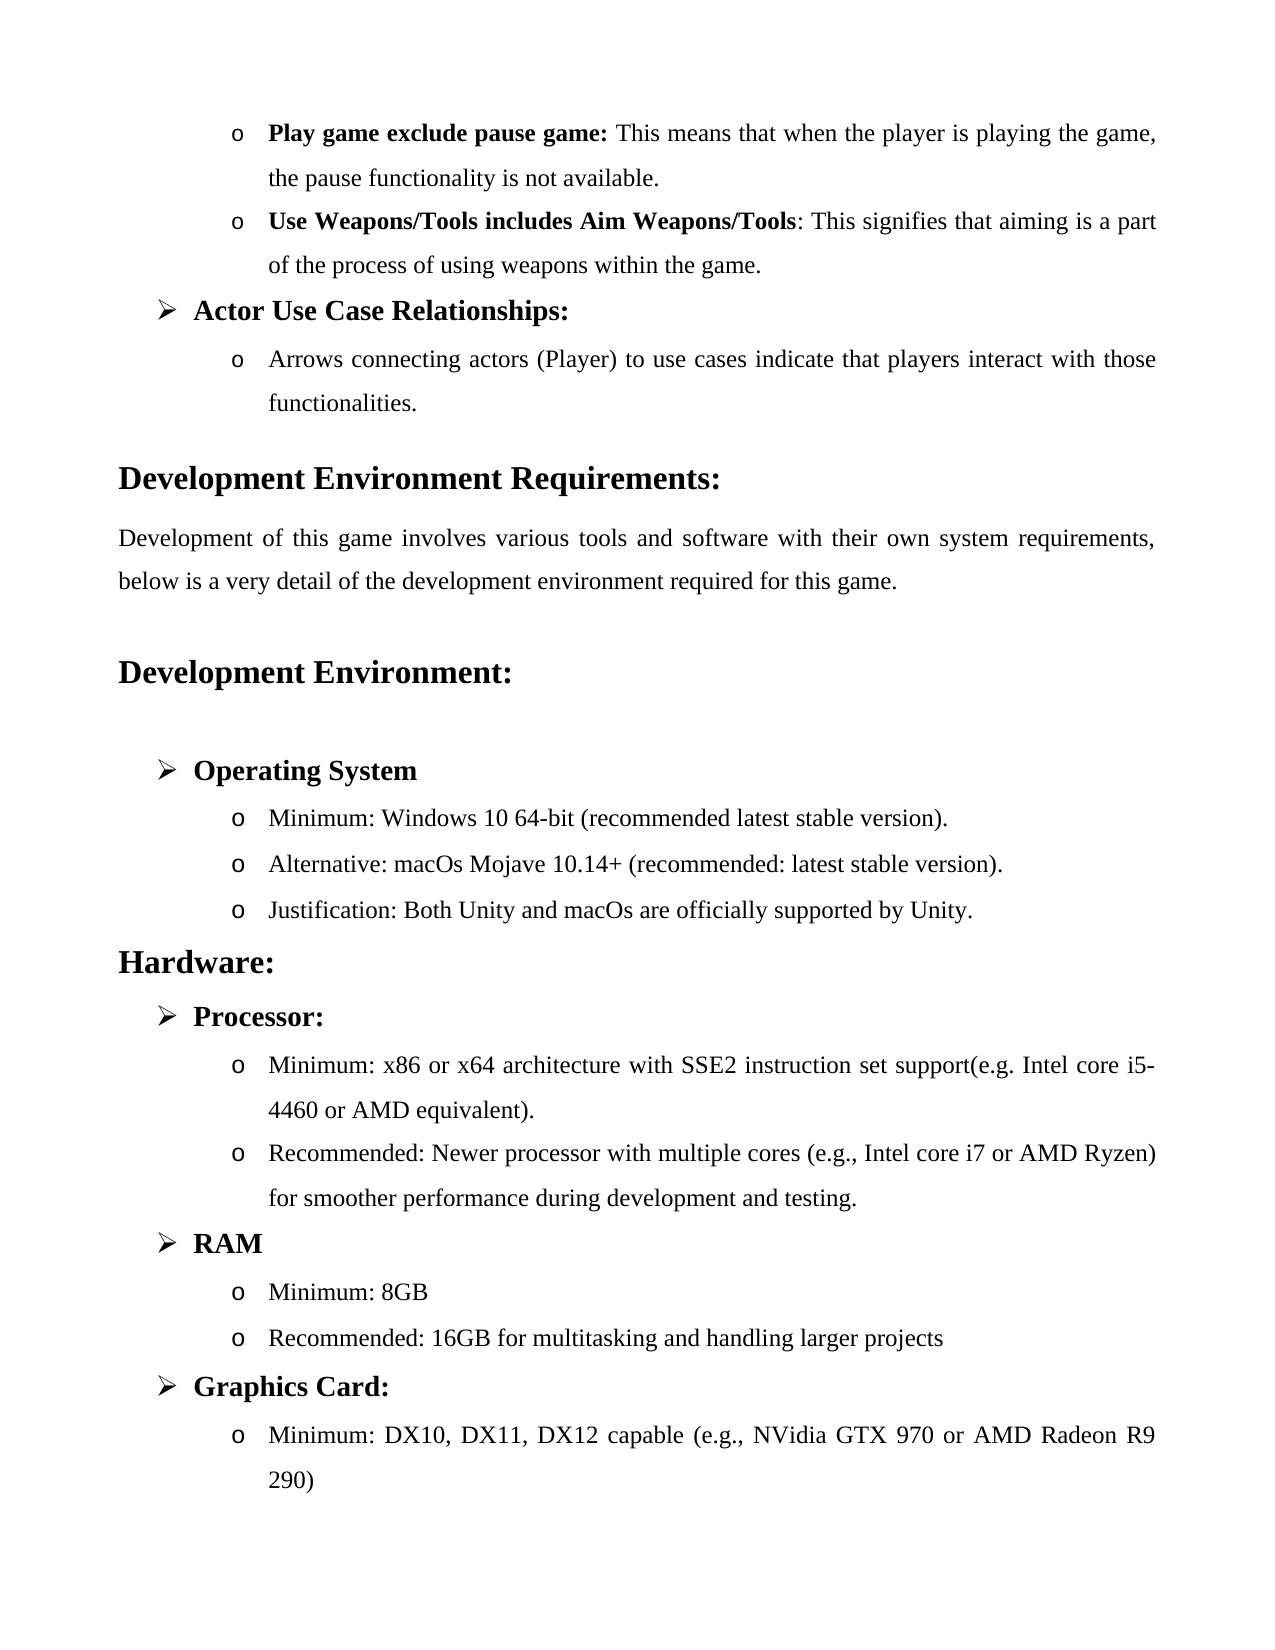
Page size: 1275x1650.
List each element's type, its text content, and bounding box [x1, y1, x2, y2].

list Graphics Card: [156, 1369, 1157, 1403]
text Hardware: [118, 942, 1157, 980]
text Development Environment: [118, 652, 1157, 690]
list Recommended: 16GB for multitasking and handling larger projects [231, 1323, 1157, 1354]
list Processor: [156, 999, 1157, 1033]
list Arrows connecting actors (Player) to use cases indicate that players interact with those functionalities. [231, 344, 1157, 417]
list Actor Use Case Relationships: [156, 293, 1157, 327]
list Operating System [156, 753, 1157, 786]
list Minimum: x86 or x64 architecture with SSE2 instruction set support(e.g. Intel core i5-4460 or AMD equivalent). [231, 1050, 1157, 1124]
list Alternative: macOs Mojave 10.14+ (recommended: latest stable version). [231, 849, 1157, 880]
list Justification: Both Unity and macOs are officially supported by Unity. [231, 896, 1157, 926]
list Use Weapons/Tools includes Aim Weapons/Tools: This signifies that aiming is a part of the process of using weapons within the game. [231, 206, 1157, 279]
text Development Environment Requirements: [118, 458, 1157, 496]
list Play game exclude pause game: This means that when the player is playing the game, the pause functionality is not available. [231, 118, 1157, 191]
list RAM [156, 1226, 1157, 1260]
list Recommended: Newer processor with multiple cores (e.g., Intel core i7 or AMD Ryzen) for smoother performance during development and testing. [231, 1138, 1157, 1212]
list Minimum: Windows 10 64-bit (recommended latest stable version). [231, 803, 1157, 834]
list Minimum: 8GB [231, 1277, 1157, 1308]
text Development of this game involves various tools and software with their own system requirements, below is a very detail of the development environment required for this game. [118, 523, 1157, 594]
list Minimum: DX10, DX11, DX12 capable (e.g., NVidia GTX 970 or AMD Radeon R9 290) [231, 1420, 1157, 1494]
